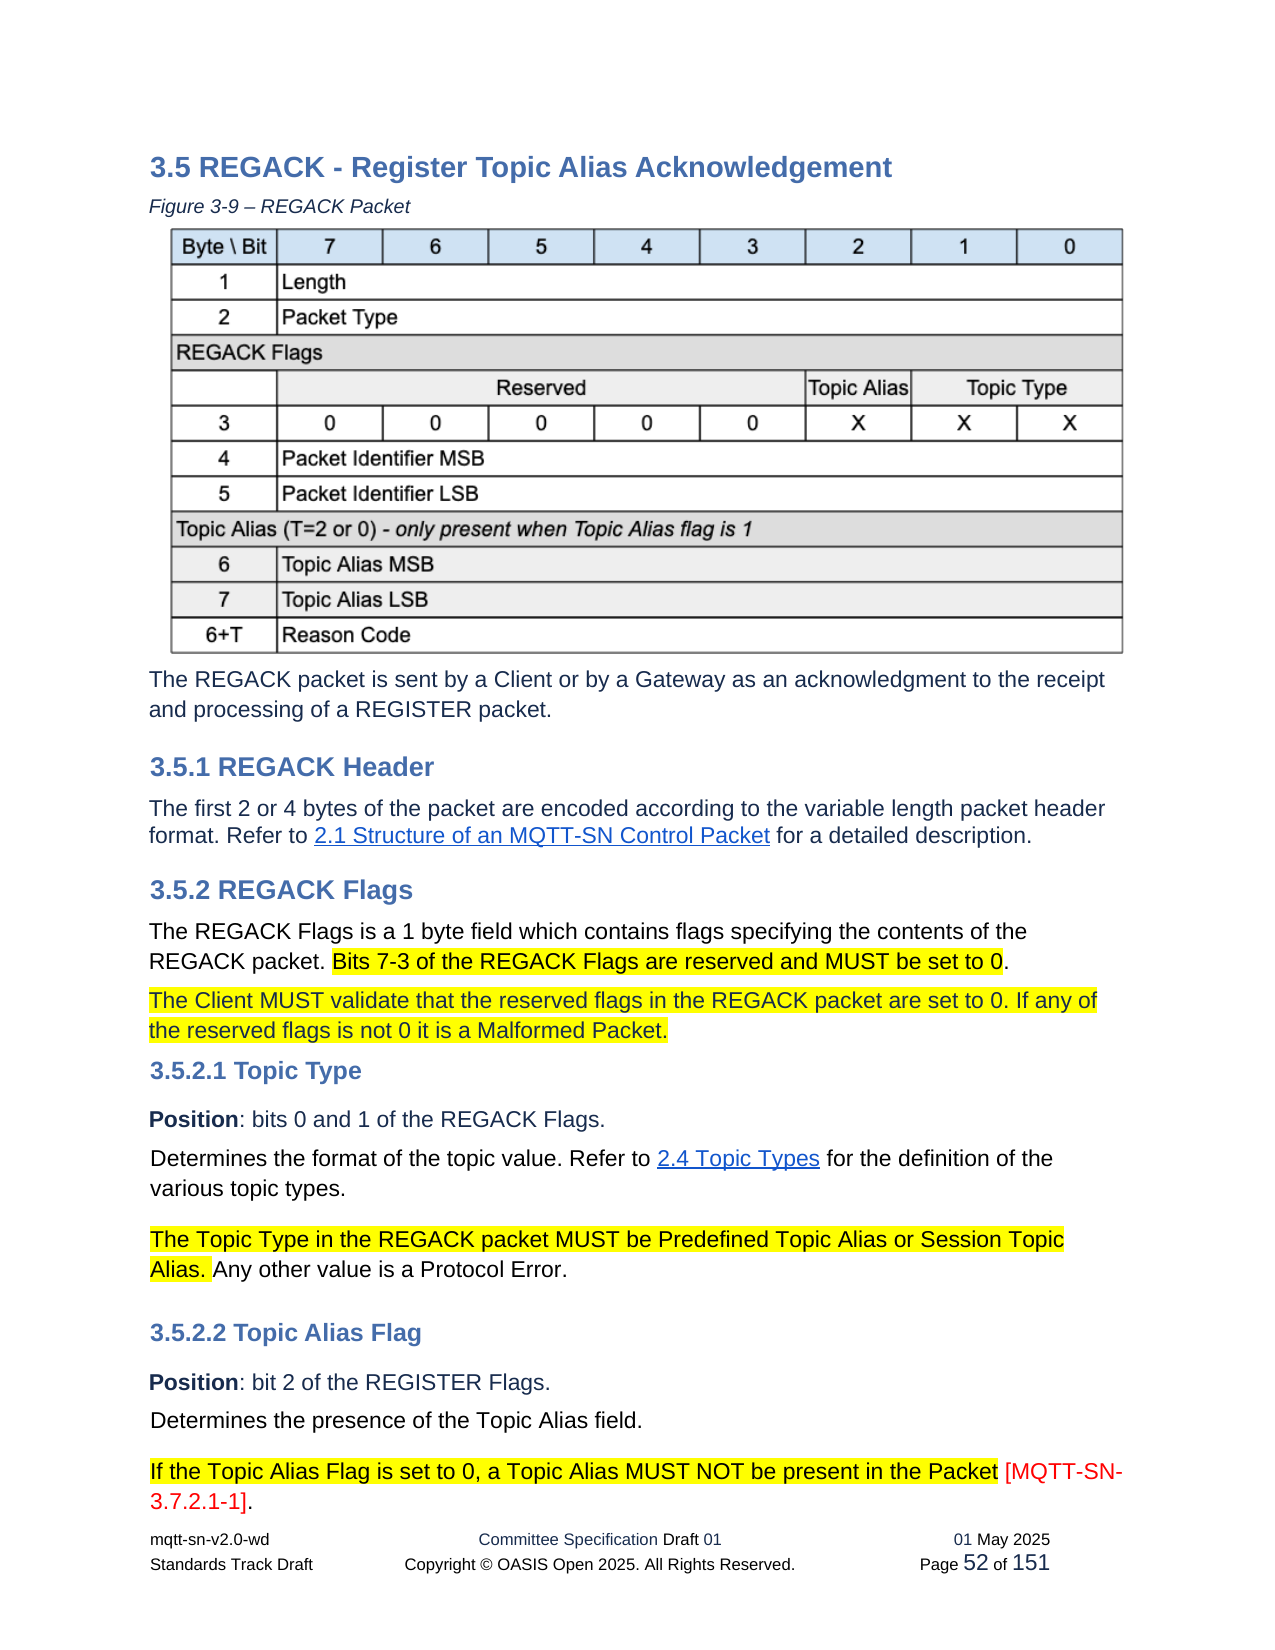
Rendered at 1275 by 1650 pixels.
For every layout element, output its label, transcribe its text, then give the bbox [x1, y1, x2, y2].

text The Topic Type in the REGACK packet MUST be Predefined Topic Alias or Session Topic Alias. Any other value is a Protocol Error. [150, 1226, 1124, 1282]
subtitle 3.5.1 REGACK Header [150, 751, 1124, 783]
text Figure 3-9 – REGACK Packet [148, 194, 1124, 217]
text The REGACK packet is sent by a Client or by a Gateway as an acknowledgment to the receipt and processing of a REGISTER packet. [148, 666, 1124, 723]
picture [148, 228, 1124, 654]
text If the Topic Alias Flag is set to 0, a Topic Alias MUST NOT be present in the Packet [MQTT-SN-3.7.2.1-1]. [150, 1458, 1124, 1515]
text Position: bit 2 of the REGISTER Flags. [148, 1368, 1124, 1395]
text The Client MUST validate that the reserved flags in the REGACK packet are set to 0. If any of the reserved flags is not 0 it is a Malformed Packet. [148, 987, 1124, 1043]
text Determines the presence of the Topic Alias field. [150, 1407, 1124, 1433]
subtitle 3.5.2.1 Topic Type [150, 1056, 1124, 1084]
text Position: bits 0 and 1 of the REGACK Flags. [148, 1106, 1124, 1132]
text The REGACK Flags is a 1 byte field which contains flags specifying the contents of the REGACK packet. Bits 7-3 of the REGACK Flags are reserved and MUST be set to 0. [148, 918, 1124, 975]
subtitle 3.5.2.2 Topic Alias Flag [150, 1318, 1124, 1347]
subtitle 3.5 REGACK - Register Topic Alias Acknowledgement [150, 150, 1124, 183]
text Determines the format of the topic value. Refer to 2.4 Topic Types for the definition of the various topic types. [150, 1144, 1124, 1201]
text The first 2 or 4 bytes of the packet are encoded according to the variable length packet header format. Refer to 2.1 Structure of an MQTT-SN Control Packet for a detailed description. [148, 795, 1124, 849]
subtitle 3.5.2 REGACK Flags [150, 874, 1124, 906]
